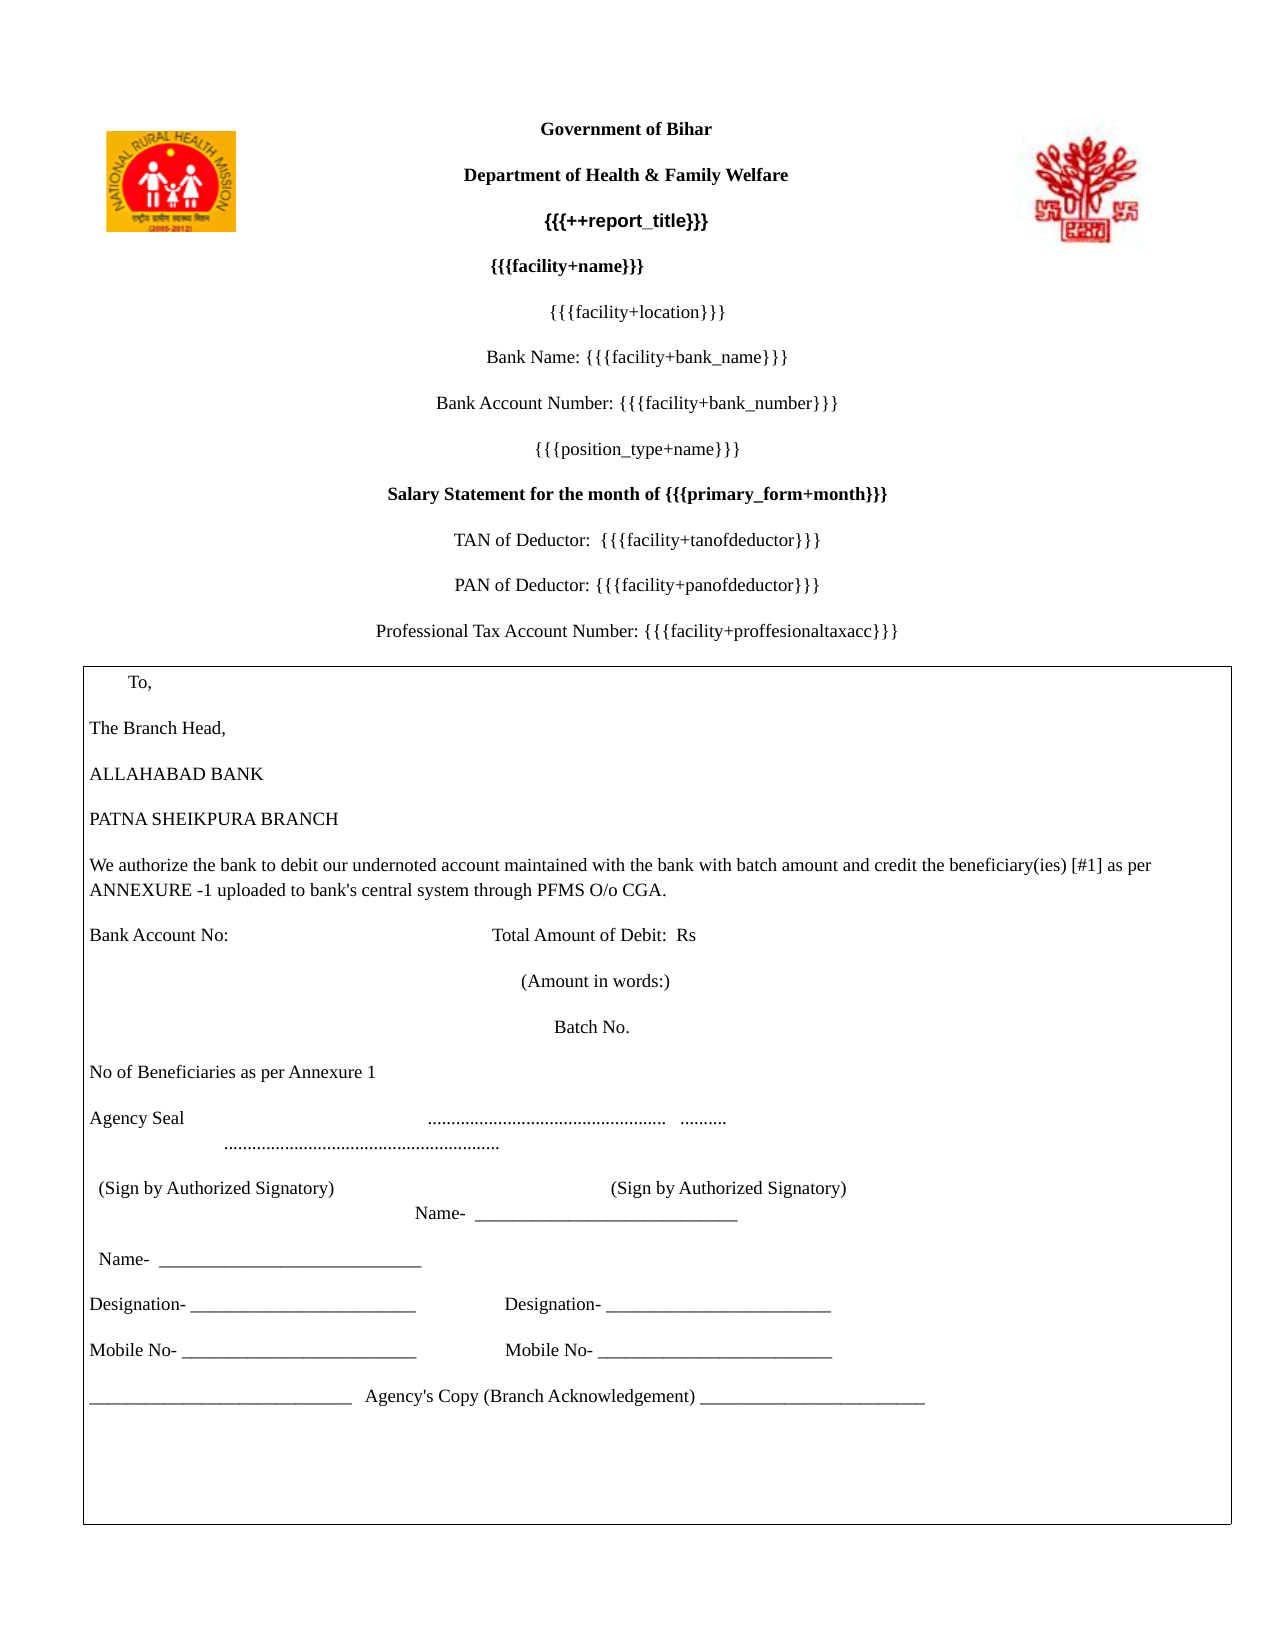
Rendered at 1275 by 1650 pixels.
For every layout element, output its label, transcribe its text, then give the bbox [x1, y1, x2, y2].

picture [106, 131, 236, 232]
picture [1016, 120, 1157, 257]
text TAN of Deductor: {{{facility+tanofdeductor}}} [118, 529, 1157, 550]
text PAN of Deductor: {{{facility+panofdeductor}}} [118, 574, 1157, 596]
text Salary Statement for the month of {{{primary_form+month}}} [118, 483, 1157, 505]
text {{{++report_title}}} [236, 209, 1016, 231]
text Professional Tax Account Number: {{{facility+proffesionaltaxacc}}} [118, 620, 1157, 642]
text Department of Health & Family Welfare [236, 164, 1016, 185]
text Bank Account Number: {{{facility+bank_number}}} [118, 392, 1157, 413]
table_header To, The Branch Head, ALLAHABAD BANK PATNA SHEIKPURA BRANCH We authorize the bank to debit our undernoted account maintained with the bank with batch amount and credit the beneficiary(ies) [#1] as per ANNEXURE -1 uploaded to bank's central system through PFMS O/o CGA. Bank Account No: Total Amount of Debit: Rs (Amount in words:) Batch No. No of Beneficiaries as per Annexure 1 Agency Seal ................................................... .......... ........................................................... (Sign by Authorized Signatory) (Sign by Authorized Signatory) Name- ____________________________ Name- ____________________________ Designation- ________________________ Designation- ________________________ Mobile No- _________________________ Mobile No- _________________________ ____________________________ Agency's Copy (Branch Acknowledgement) ________________________ [84, 667, 1231, 1524]
text {{{position_type+name}}} [118, 437, 1157, 459]
text {{{facility+name}}} [118, 255, 1157, 277]
text {{{facility+location}}} [118, 301, 1157, 322]
text Bank Name: {{{facility+bank_name}}} [118, 346, 1157, 368]
text Government of Bihar [118, 118, 1157, 140]
